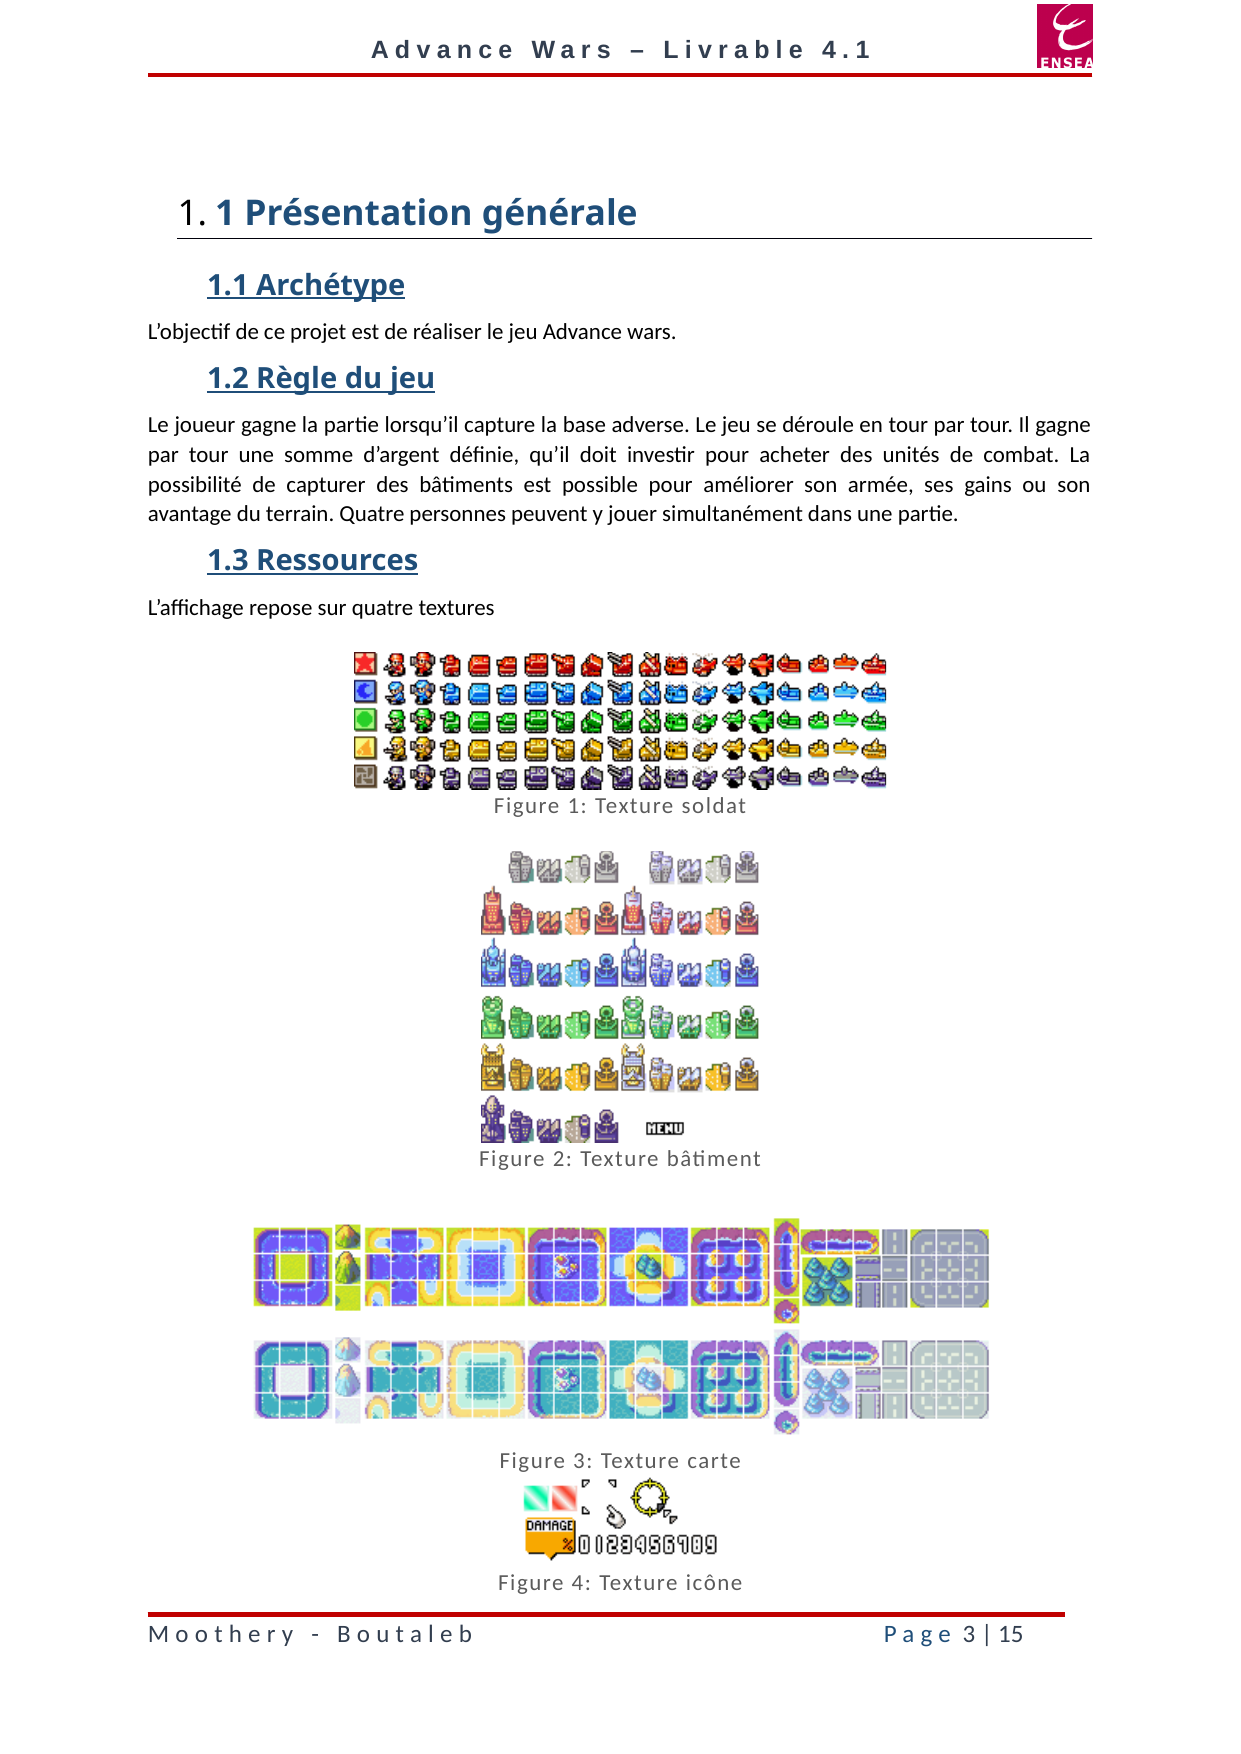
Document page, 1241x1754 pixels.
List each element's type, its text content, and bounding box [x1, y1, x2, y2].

picture [481, 851, 759, 1143]
subtitle 1.2 Règle du jeu [207, 357, 1092, 397]
picture [354, 652, 887, 790]
subtitle Figure 2: Texture bâtiment [148, 1144, 1092, 1172]
picture [1037, 4, 1093, 68]
text Le joueur gagne la partie lorsqu’il capture la base adverse. Le jeu se déroule en tour par tour. Il gagne par tour une somme d’argent définie, qu’il doit investir pour acheter des unités de combat. La possibilité de capturer des bâtiments est possible pour améliorer son armée, ses gains ou son avantage du terrain. Quatre personnes peuvent y jouer simultanément dans une partie. [148, 410, 1092, 527]
subtitle 1.3 Ressources [207, 539, 1092, 579]
subtitle Figure 1: Texture soldat [148, 792, 1092, 820]
subtitle Figure 3: Texture carte [148, 1446, 1092, 1474]
subtitle 1.1 Archétype [207, 264, 1092, 303]
subtitle 1 Présentation générale [177, 188, 1092, 238]
text L’objectif de ce projet est de réaliser le jeu Advance wars. [148, 317, 1092, 345]
picture [518, 1475, 723, 1567]
subtitle Figure 4: Texture icône [148, 1568, 1092, 1596]
text L’affichage repose sur quatre textures [148, 593, 1092, 621]
picture [240, 1203, 1000, 1444]
